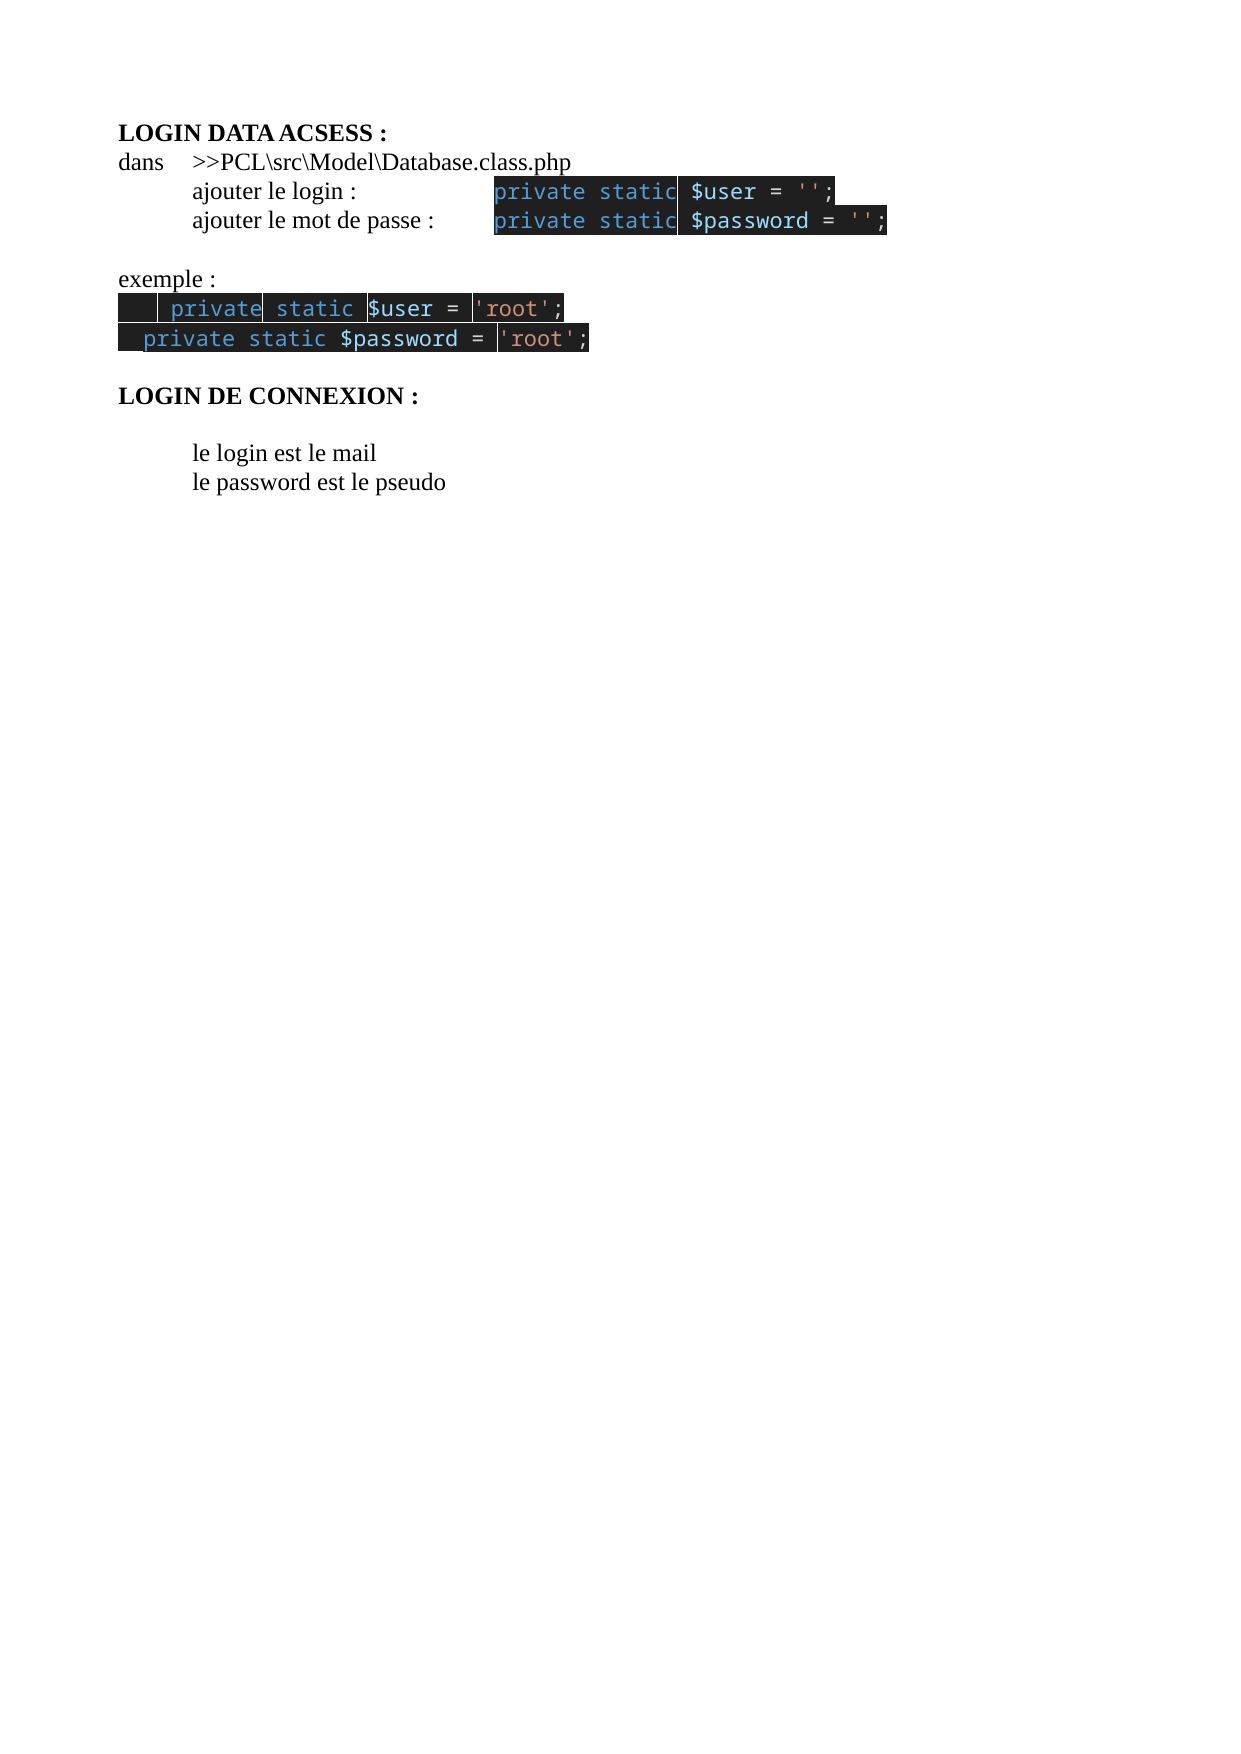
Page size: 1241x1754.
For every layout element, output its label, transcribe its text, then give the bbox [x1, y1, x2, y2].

text private static $user = 'root'; [118, 293, 1122, 322]
text exemple : [118, 264, 1122, 293]
text dans >>PCL\src\Model\Database.class.php [118, 147, 1122, 176]
text LOGIN DE CONNEXION : [118, 381, 1122, 410]
text le login est le mail [118, 438, 1122, 467]
text ajouter le mot de passe : private static $password = ''; [118, 205, 1122, 235]
text private static $password = 'root'; [118, 322, 1122, 352]
text ajouter le login : private static $user = ''; [118, 176, 1122, 205]
text le password est le pseudo [118, 467, 1122, 496]
text LOGIN DATA ACSESS : [118, 118, 1122, 147]
